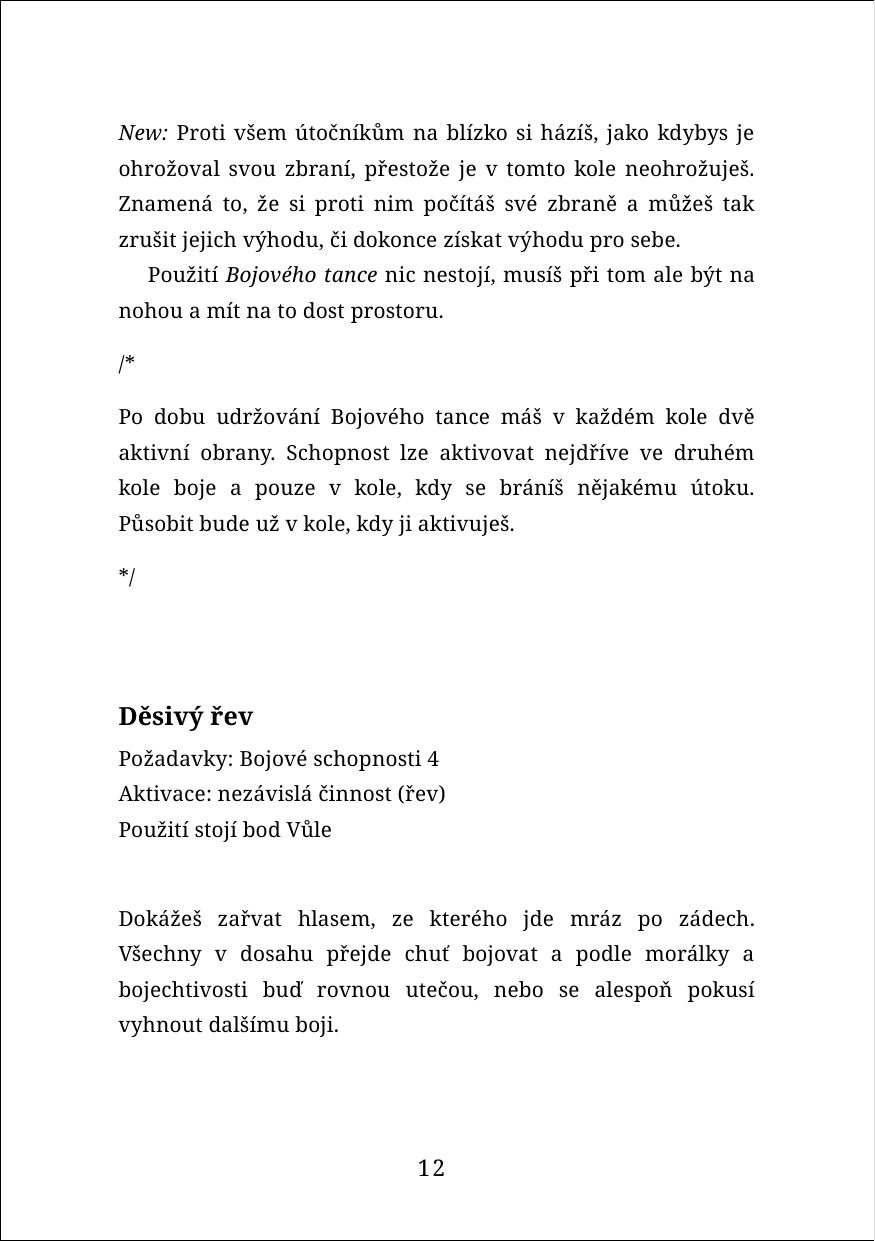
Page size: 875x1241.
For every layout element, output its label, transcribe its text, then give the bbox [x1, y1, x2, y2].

text Požadavky: Bojové schopnosti 4 Aktivace: nezávislá činnost (řev) Použití stojí bod Vůle [118, 744, 756, 879]
text Po dobu udržování Bojového tance máš v každém kole dvě aktivní obrany. Schopnost lze aktivovat nejdříve ve druhém kole boje a pouze v kole, kdy se bráníš nějakému útoku. Působit bude už v kole, kdy ji aktivuješ. [118, 402, 756, 537]
text /* [118, 349, 756, 377]
text New: Proti všem útočníkům na blízko si házíš, jako kdybys je ohrožoval svou zbraní, přestože je v tomto kole neohrožuješ. Znamená to, že si proti nim počítáš své zbraně a můžeš tak zrušit jejich výhodu, či dokonce získat výhodu pro sebe. Použití Bojového tance nic nestojí, musíš při tom ale být na nohou a mít na to dost prostoru. [118, 118, 756, 324]
text Dokážeš zařvat hlasem, ze kterého jde mráz po zádech. Všechny v dosahu přejde chuť bojovat a podle morálky a bojechtivosti buď rovnou utečou, nebo se alespoň pokusí vyhnout dalšímu boji. [118, 904, 756, 1039]
subtitle Děsivý řev [118, 698, 756, 732]
text */ [118, 562, 756, 591]
